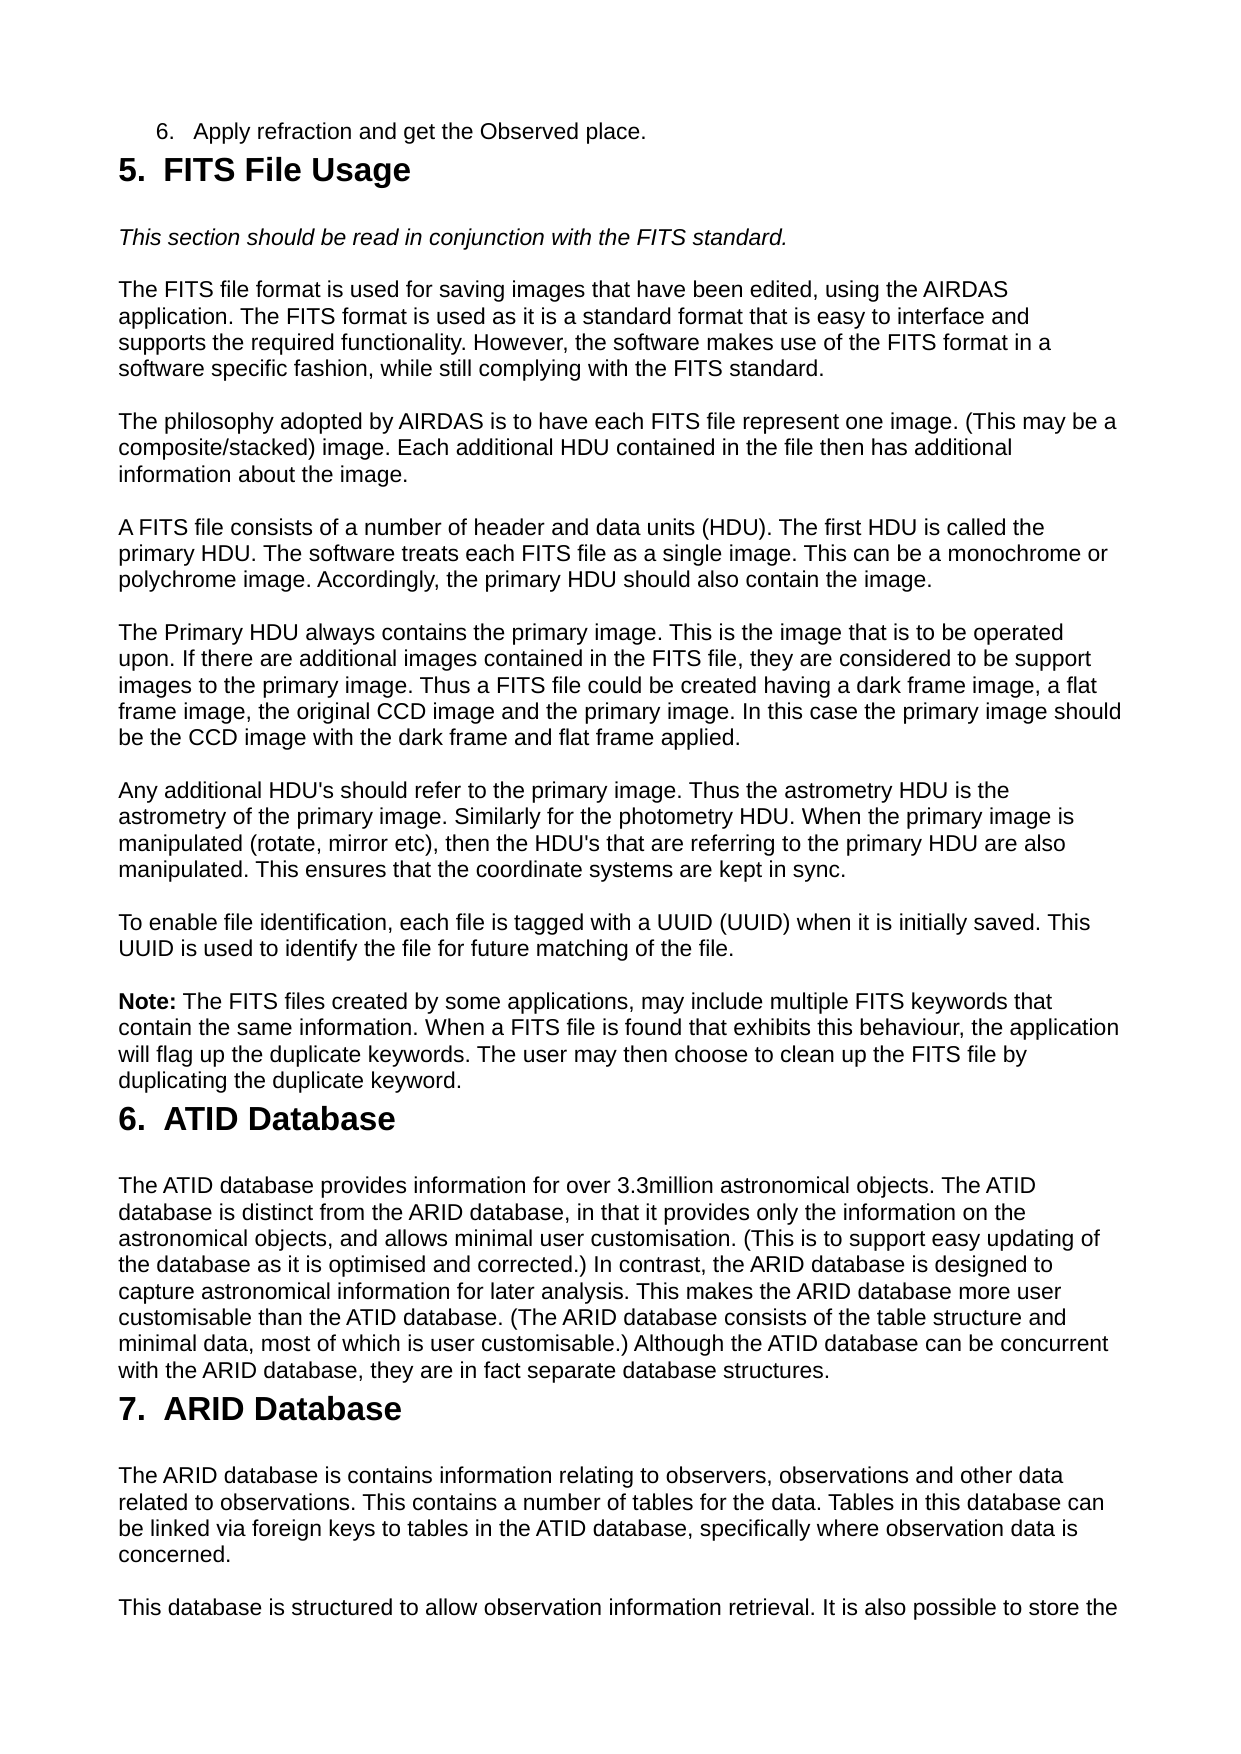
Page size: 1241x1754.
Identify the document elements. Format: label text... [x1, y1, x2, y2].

list Apply refraction and get the Observed place. [156, 118, 1122, 144]
subtitle ATID Database [118, 1099, 1122, 1138]
text This database is structured to allow observation information retrieval. It is also possible to store the [118, 1573, 1122, 1620]
text The ATID database provides information for over 3.3million astronomical objects. The ATID database is distinct from the ARID database, in that it provides only the information on the astronomical objects, and allows minimal user customisation. (This is to support easy updating of the database as it is optimised and corrected.) In contrast, the ARID database is designed to capture astronomical information for later analysis. This makes the ARID database more user customisable than the ATID database. (The ARID database consists of the table structure and minimal data, most of which is user customisable.) Although the ATID database can be concurrent with the ARID database, they are in fact separate database structures. [118, 1155, 1122, 1383]
text Note: The FITS files created by some applications, may include multiple FITS keywords that contain the same information. When a FITS file is found that exhibits this behaviour, the application will flag up the duplicate keywords. The user may then choose to clean up the FITS file by duplicating the duplicate keyword. [118, 967, 1122, 1093]
subtitle ARID Database [118, 1389, 1122, 1427]
text Any additional HDU's should refer to the primary image. Thus the astrometry HDU is the astrometry of the primary image. Similarly for the photometry HDU. When the primary image is manipulated (rotate, mirror etc), then the HDU's that are referring to the primary HDU are also manipulated. This ensures that the coordinate systems are kept in sync. [118, 757, 1122, 882]
text This section should be read in conjunction with the FITS standard. [118, 207, 1122, 250]
text The philosophy adopted by AIRDAS is to have each FITS file represent one image. (This may be a composite/stacked) image. Each additional HDU contained in the file then has additional information about the image. [118, 388, 1122, 487]
text A FITS file consists of a number of header and data units (HDU). The first HDU is called the primary HDU. The software treats each FITS file as a single image. This can be a monochrome or polychrome image. Accordingly, the primary HDU should also contain the image. [118, 493, 1122, 592]
text To enable file identification, each file is tagged with a UUID (UUID) when it is initially saved. This UUID is used to identify the file for future matching of the file. [118, 888, 1122, 961]
subtitle FITS File Usage [118, 150, 1122, 189]
text The Primary HDU always contains the primary image. This is the image that is to be operated upon. If there are additional images contained in the FITS file, they are considered to be support images to the primary image. Thus a FITS file could be created having a dark frame image, a flat frame image, the original CCD image and the primary image. In this case the primary image should be the CCD image with the dark frame and flat frame applied. [118, 598, 1122, 751]
text The FITS file format is used for saving images that have been edited, using the AIRDAS application. The FITS format is used as it is a standard format that is easy to interface and supports the required functionality. However, the software makes use of the FITS format in a software specific fashion, while still complying with the FITS standard. [118, 256, 1122, 382]
text The ARID database is contains information relating to observers, observations and other data related to observations. This contains a number of tables for the data. Tables in this database can be linked via foreign keys to tables in the ATID database, specifically where observation data is concerned. [118, 1445, 1122, 1568]
